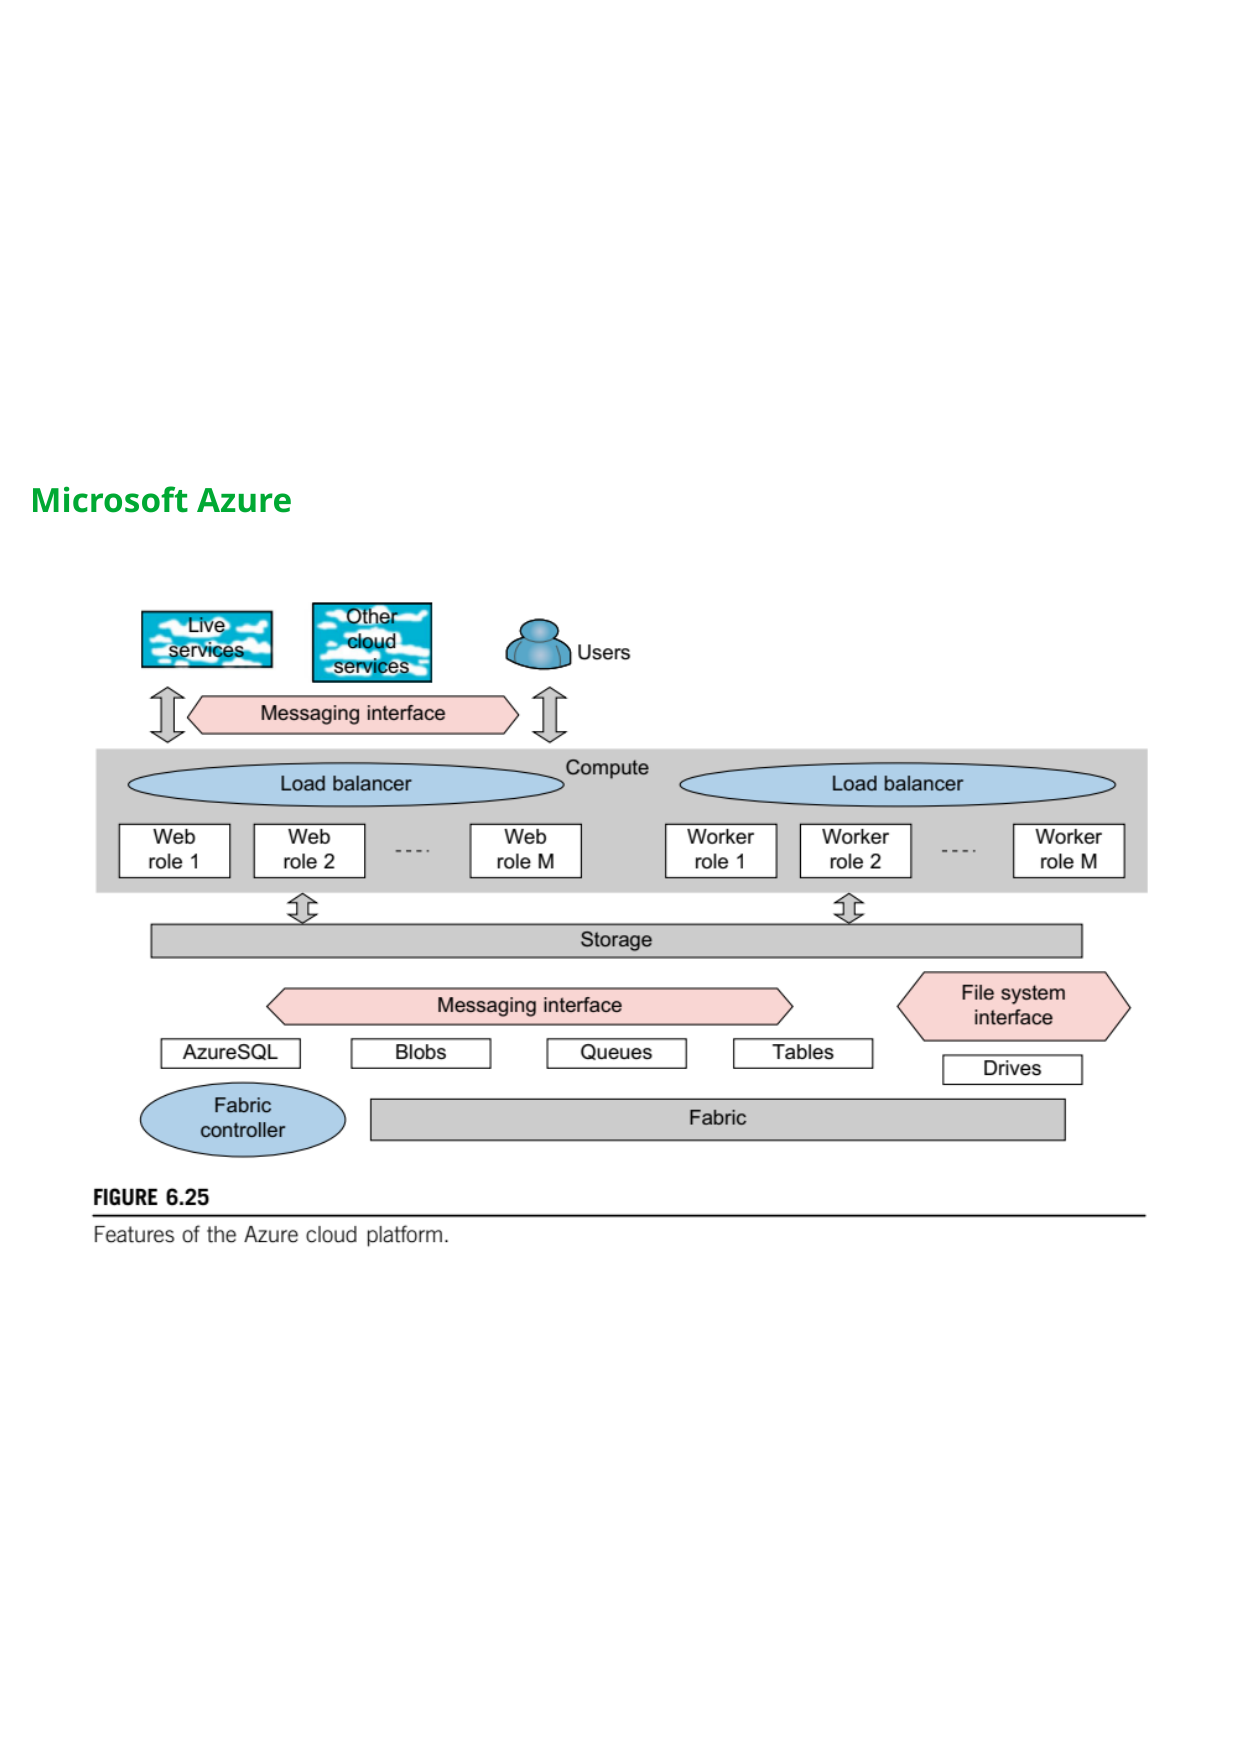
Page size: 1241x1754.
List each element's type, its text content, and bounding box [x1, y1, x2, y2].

subtitle Microsoft Azure [30, 477, 1211, 522]
picture [30, 553, 1211, 1267]
